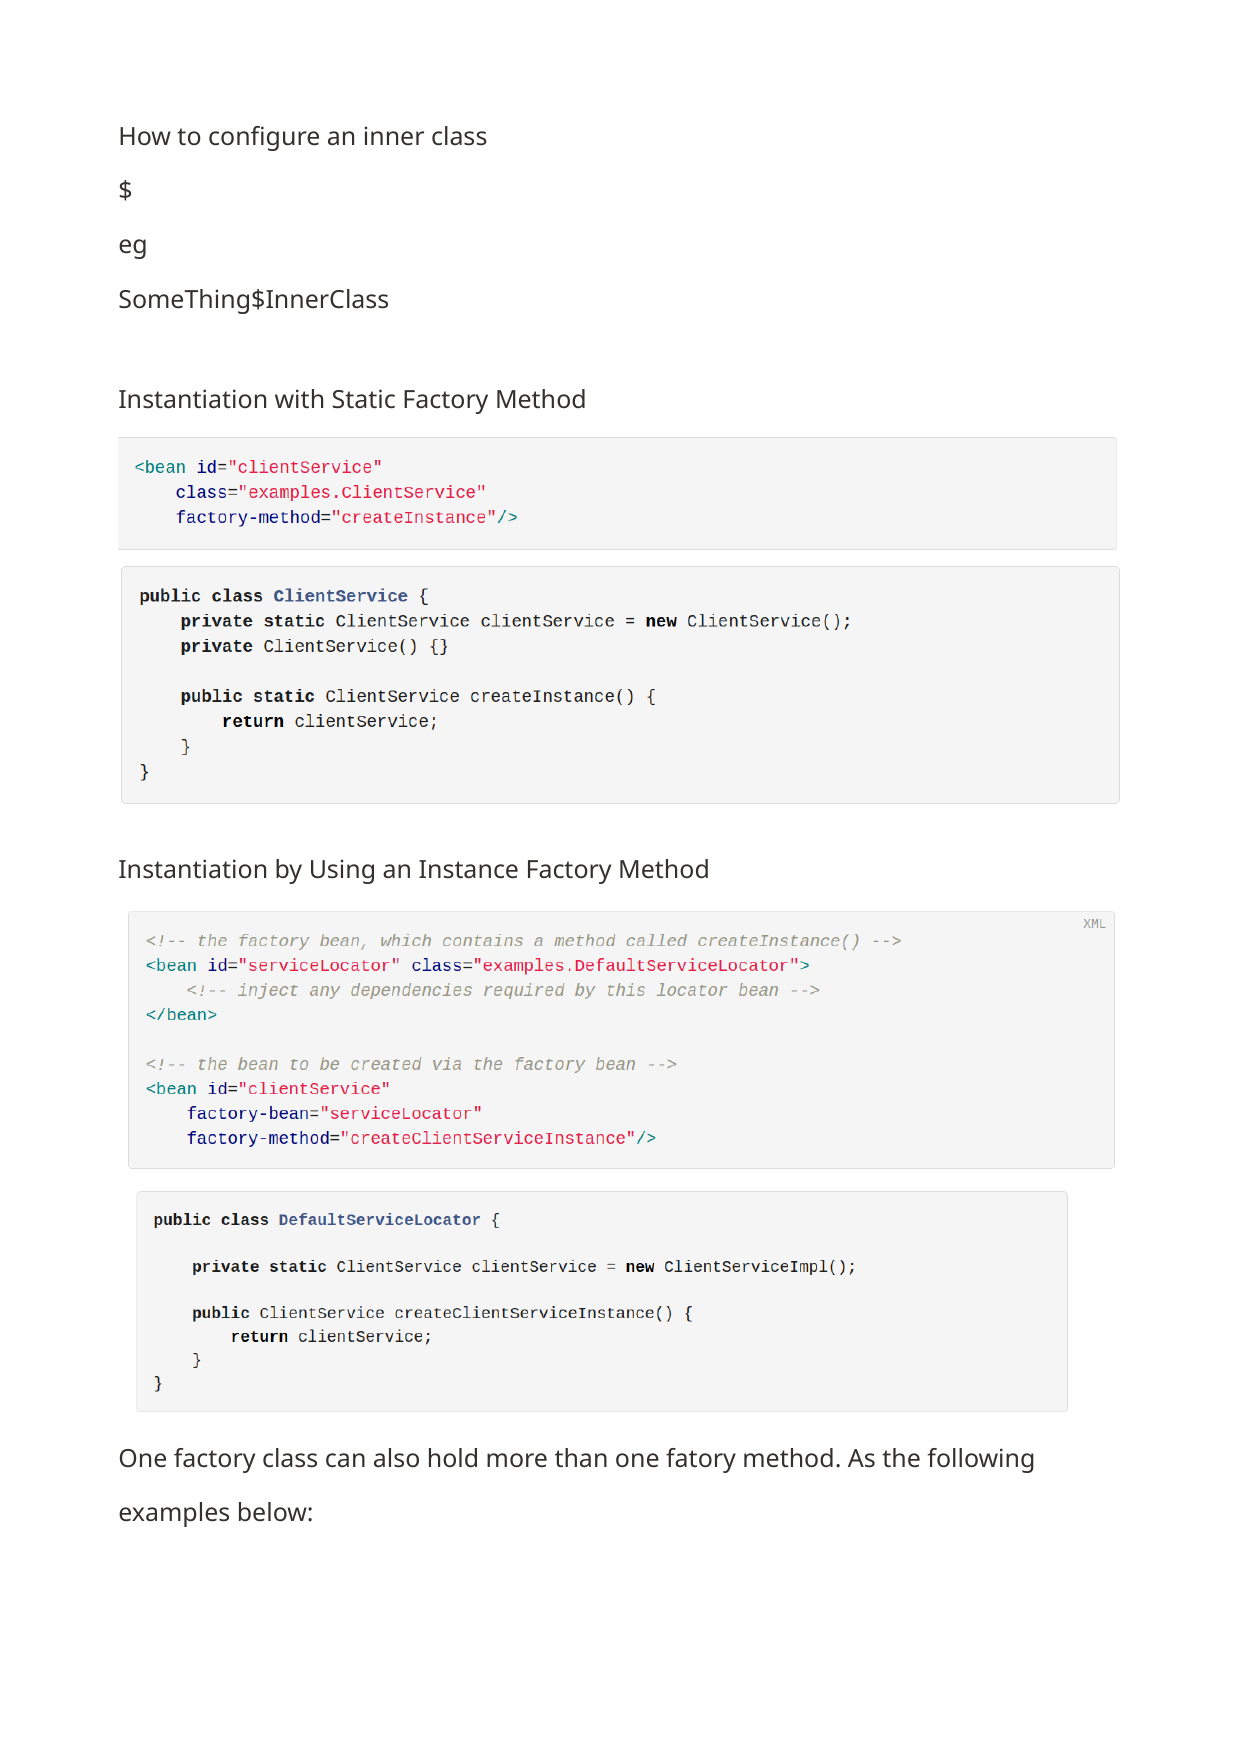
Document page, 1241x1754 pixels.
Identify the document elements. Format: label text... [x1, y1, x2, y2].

text Instantiation by Using an Instance Factory Method [118, 852, 1122, 886]
picture [118, 906, 1123, 1173]
text Instantiation with Static Factory Method [118, 382, 1122, 416]
picture [118, 564, 1123, 806]
picture [118, 436, 1123, 553]
text How to configure an inner class [118, 118, 1122, 152]
text SomeThing$InnerClass [118, 282, 1122, 316]
text One factory class can also hold more than one fatory method. As the following examples below: [118, 1190, 1122, 1529]
picture [124, 1178, 1073, 1420]
text eg [118, 227, 1122, 261]
text $ [118, 173, 1122, 207]
